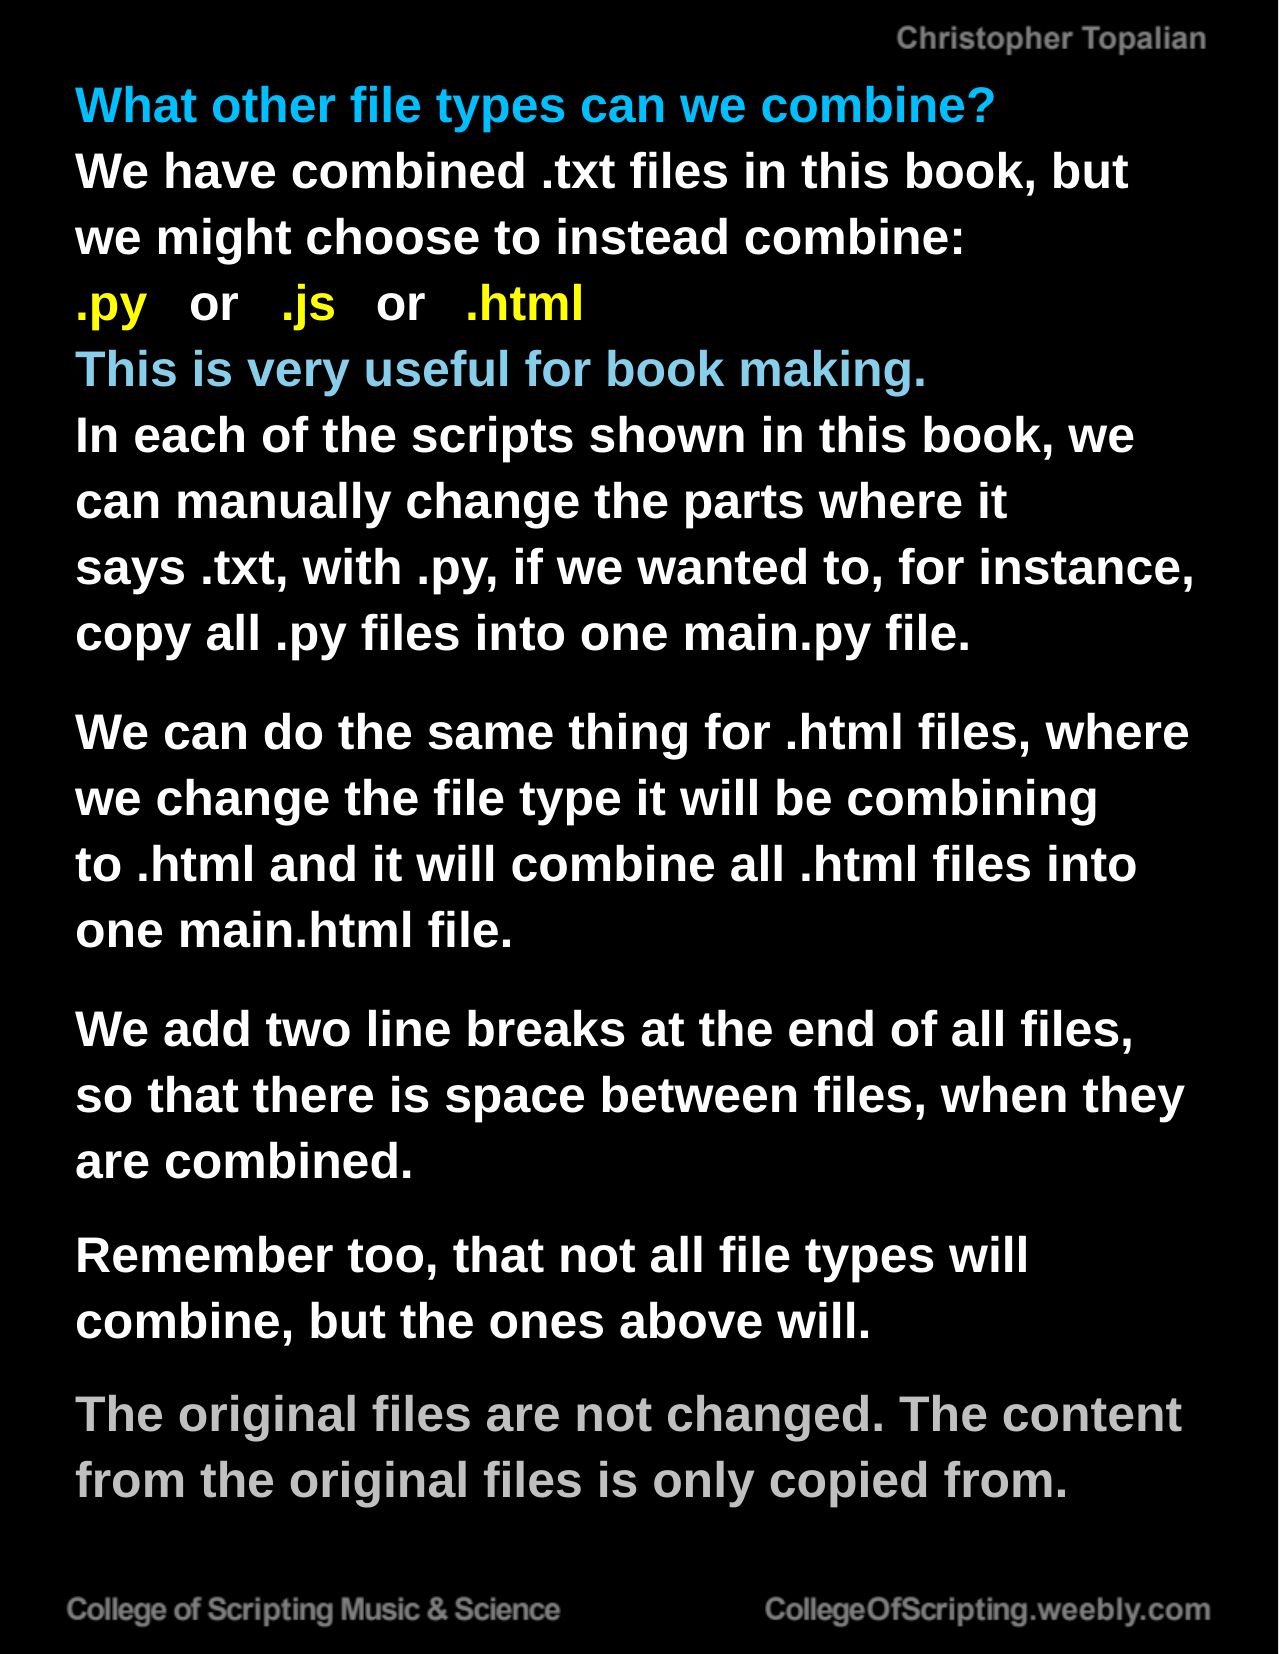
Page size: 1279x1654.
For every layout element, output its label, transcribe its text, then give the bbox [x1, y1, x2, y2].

subtitle This is very useful for book making. [75, 339, 1203, 397]
subtitle Remember too, that not all file types will combine, but the ones above will. [75, 1225, 1203, 1349]
subtitle In each of the scripts shown in this book, we can manually change the parts where it says .txt, with .py, if we wanted to, for instance, copy all .py files into one main.py file. [75, 405, 1203, 661]
subtitle We can do the same thing for .html files, where we change the file type it will be combining to .html and it will combine all .html files into one main.html file. [75, 702, 1203, 958]
subtitle The original files are not changed. The content from the original files is only copied from. [75, 1385, 1203, 1508]
subtitle .py or .js or .html [75, 273, 1203, 331]
subtitle We add two line breaks at the end of all files, so that there is space between files, when they are combined. [75, 999, 1203, 1189]
subtitle What other file types can we combine? [75, 75, 1203, 132]
subtitle We have combined .txt files in this book, but we might choose to instead combine: [75, 141, 1203, 264]
